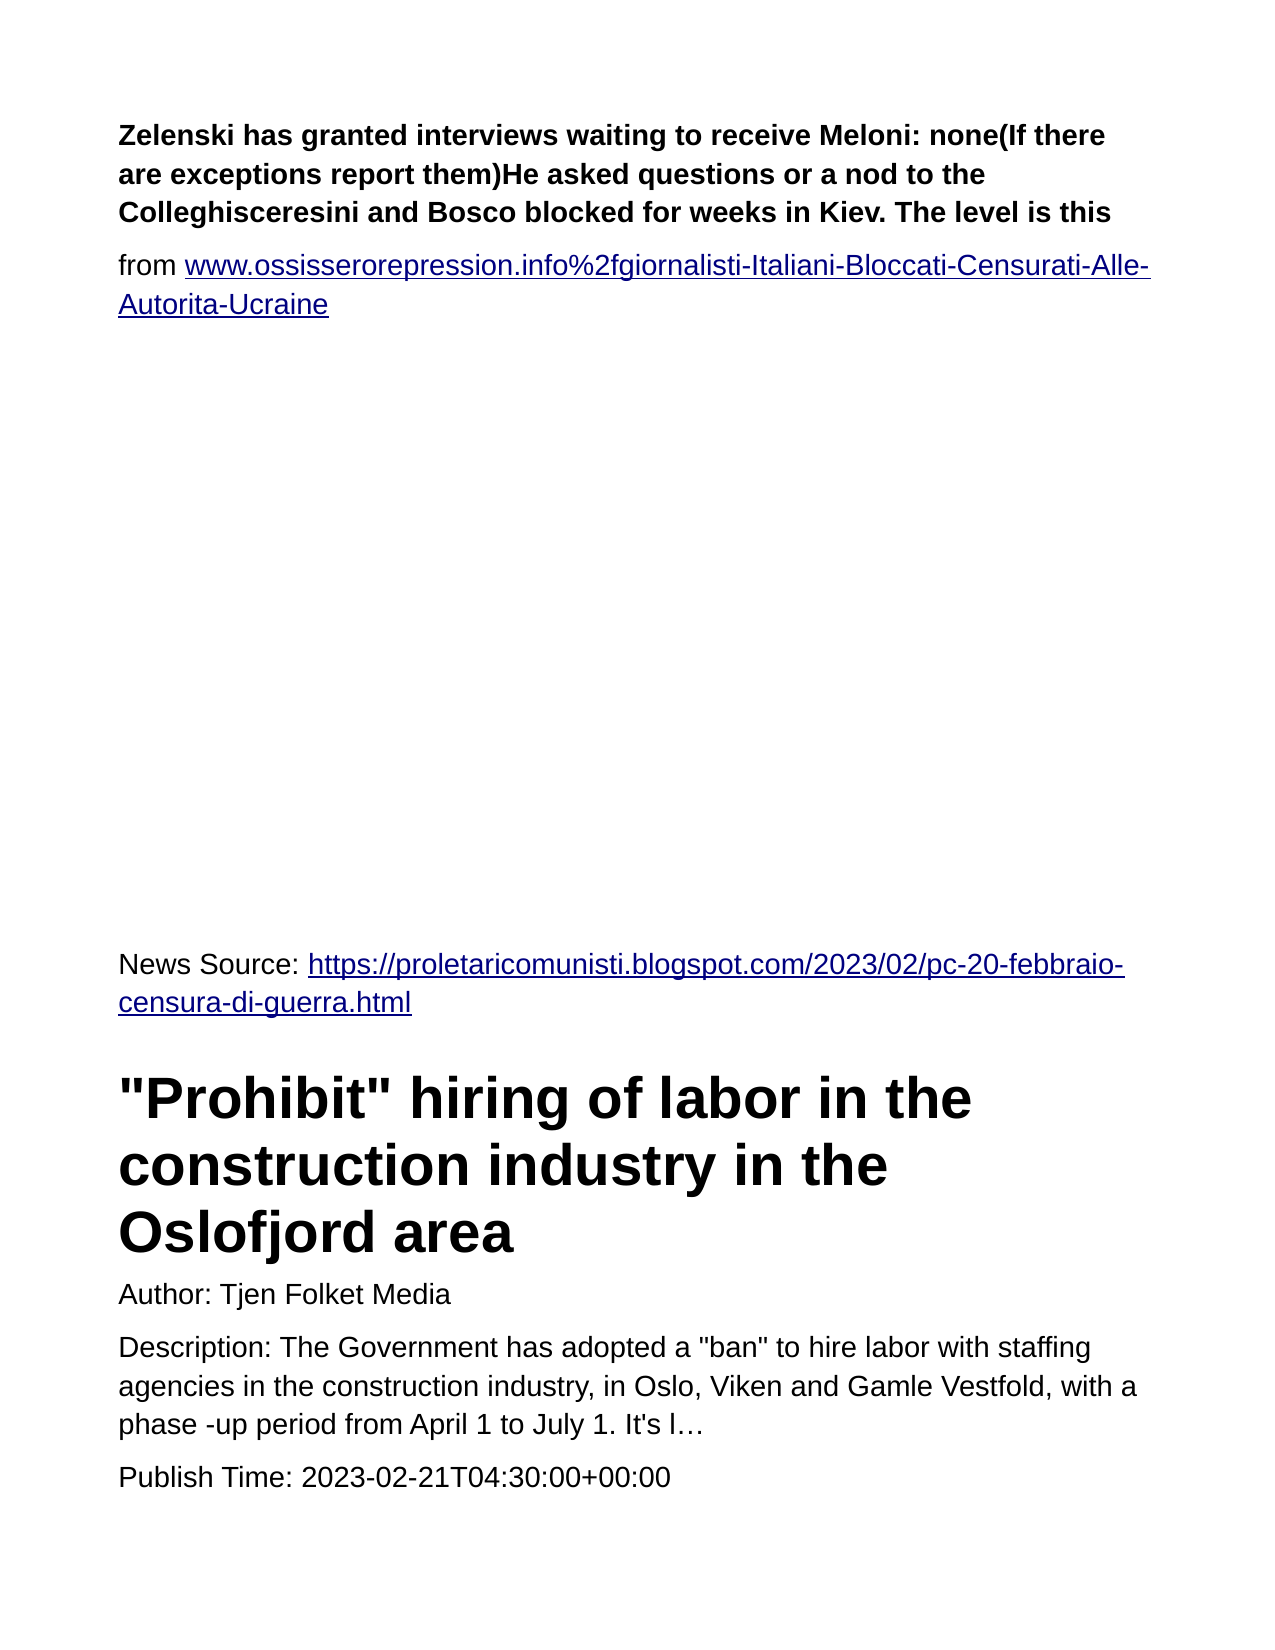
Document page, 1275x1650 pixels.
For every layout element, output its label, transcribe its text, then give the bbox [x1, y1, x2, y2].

text News Source: https://proletaricomunisti.blogspot.com/2023/02/pc-20-febbraio-censura-di-guerra.html [118, 947, 1157, 1019]
text Publish Time: 2023-02-21T04:30:00+00:00 [118, 1461, 1157, 1494]
text Description: The Government has adopted a "ban" to hire labor with staffing agencies in the construction industry, in Oslo, Viken and Gamle Vestfold, with a phase -up period from April 1 to July 1. It's l… [118, 1330, 1157, 1441]
text Zelenski has granted interviews waiting to receive Meloni: none(If there are exceptions report them)He asked questions or a nod to the Colleghisceresini and Bosco blocked for weeks in Kiev. The level is this [118, 118, 1157, 229]
text from www.ossisserorepression.info%2fgiornalisti-Italiani-Bloccati-Censurati-Alle-Autorita-Ucraine [118, 248, 1157, 320]
text Author: Tjen Folket Media [118, 1277, 1157, 1311]
subtitle "Prohibit" hiring of labor in the construction industry in the Oslofjord area [118, 1063, 1157, 1265]
